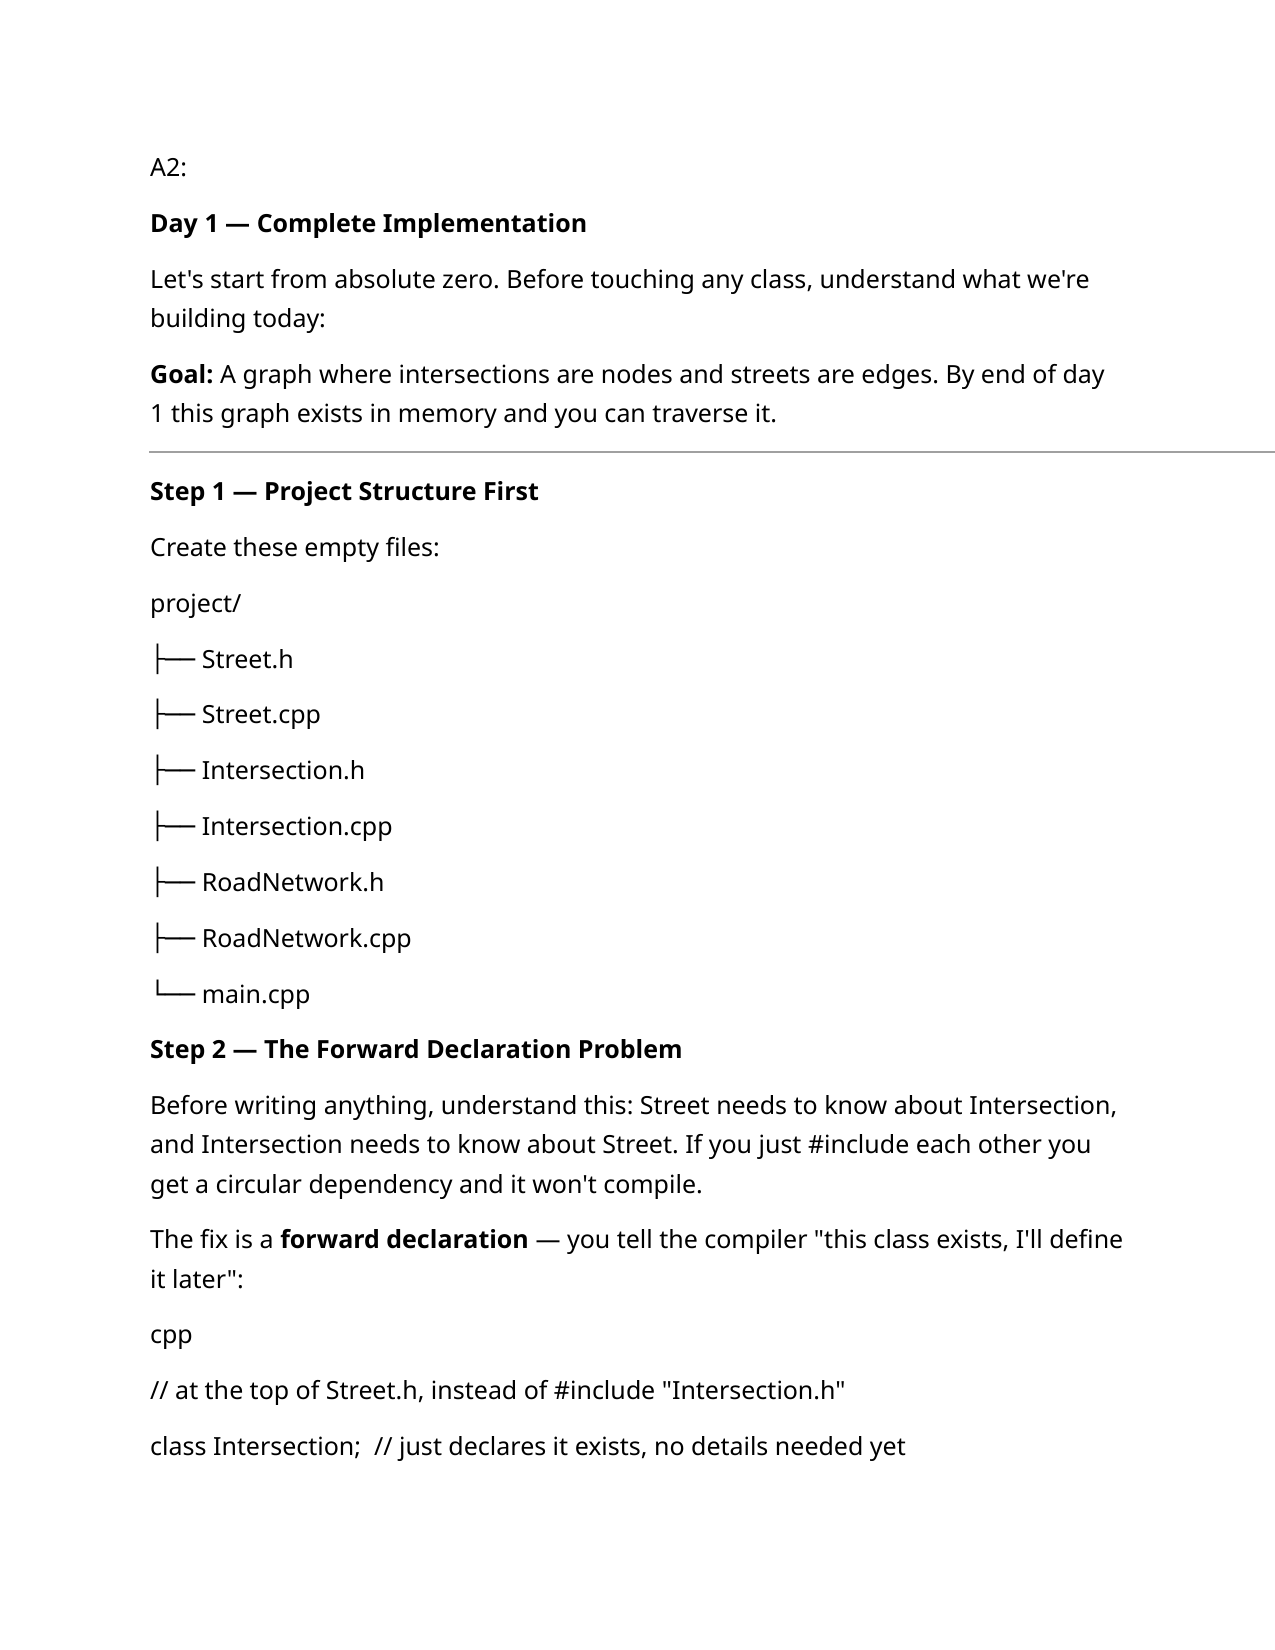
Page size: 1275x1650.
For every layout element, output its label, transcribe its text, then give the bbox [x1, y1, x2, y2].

text Day 1 — Complete Implementation [150, 206, 1125, 240]
text class Intersection; // just declares it exists, no details needed yet [150, 1429, 1125, 1463]
text ├── RoadNetwork.cpp [150, 920, 1125, 954]
text ├── Street.h [150, 641, 1125, 675]
text ├── Intersection.cpp [150, 809, 1125, 843]
text ├── Street.cpp [150, 697, 1125, 731]
text project/ [150, 585, 1125, 619]
text // at the top of Street.h, instead of #include "Intersection.h" [150, 1373, 1125, 1407]
text Let's start from absolute zero. Before touching any class, understand what we're building today: [150, 262, 1125, 335]
text ├── Intersection.h [150, 753, 1125, 787]
text Goal: A graph where intersections are nodes and streets are edges. By end of day 1 this graph exists in memory and you can traverse it. [150, 357, 1125, 430]
text Step 2 — The Forward Declaration Problem [150, 1032, 1125, 1066]
text A2: [150, 150, 1125, 184]
text cpp [150, 1317, 1125, 1351]
text Create these empty files: [150, 529, 1125, 564]
text Step 1 — Project Structure First [150, 474, 1125, 508]
text Before writing anything, understand this: Street needs to know about Intersection, and Intersection needs to know about Street. If you just #include each other you get a circular dependency and it won't compile. [150, 1088, 1125, 1200]
text The fix is a forward declaration — you tell the compiler "this class exists, I'll define it later": [150, 1222, 1125, 1295]
text └── main.cpp [150, 976, 1125, 1010]
text ├── RoadNetwork.h [150, 864, 1125, 899]
